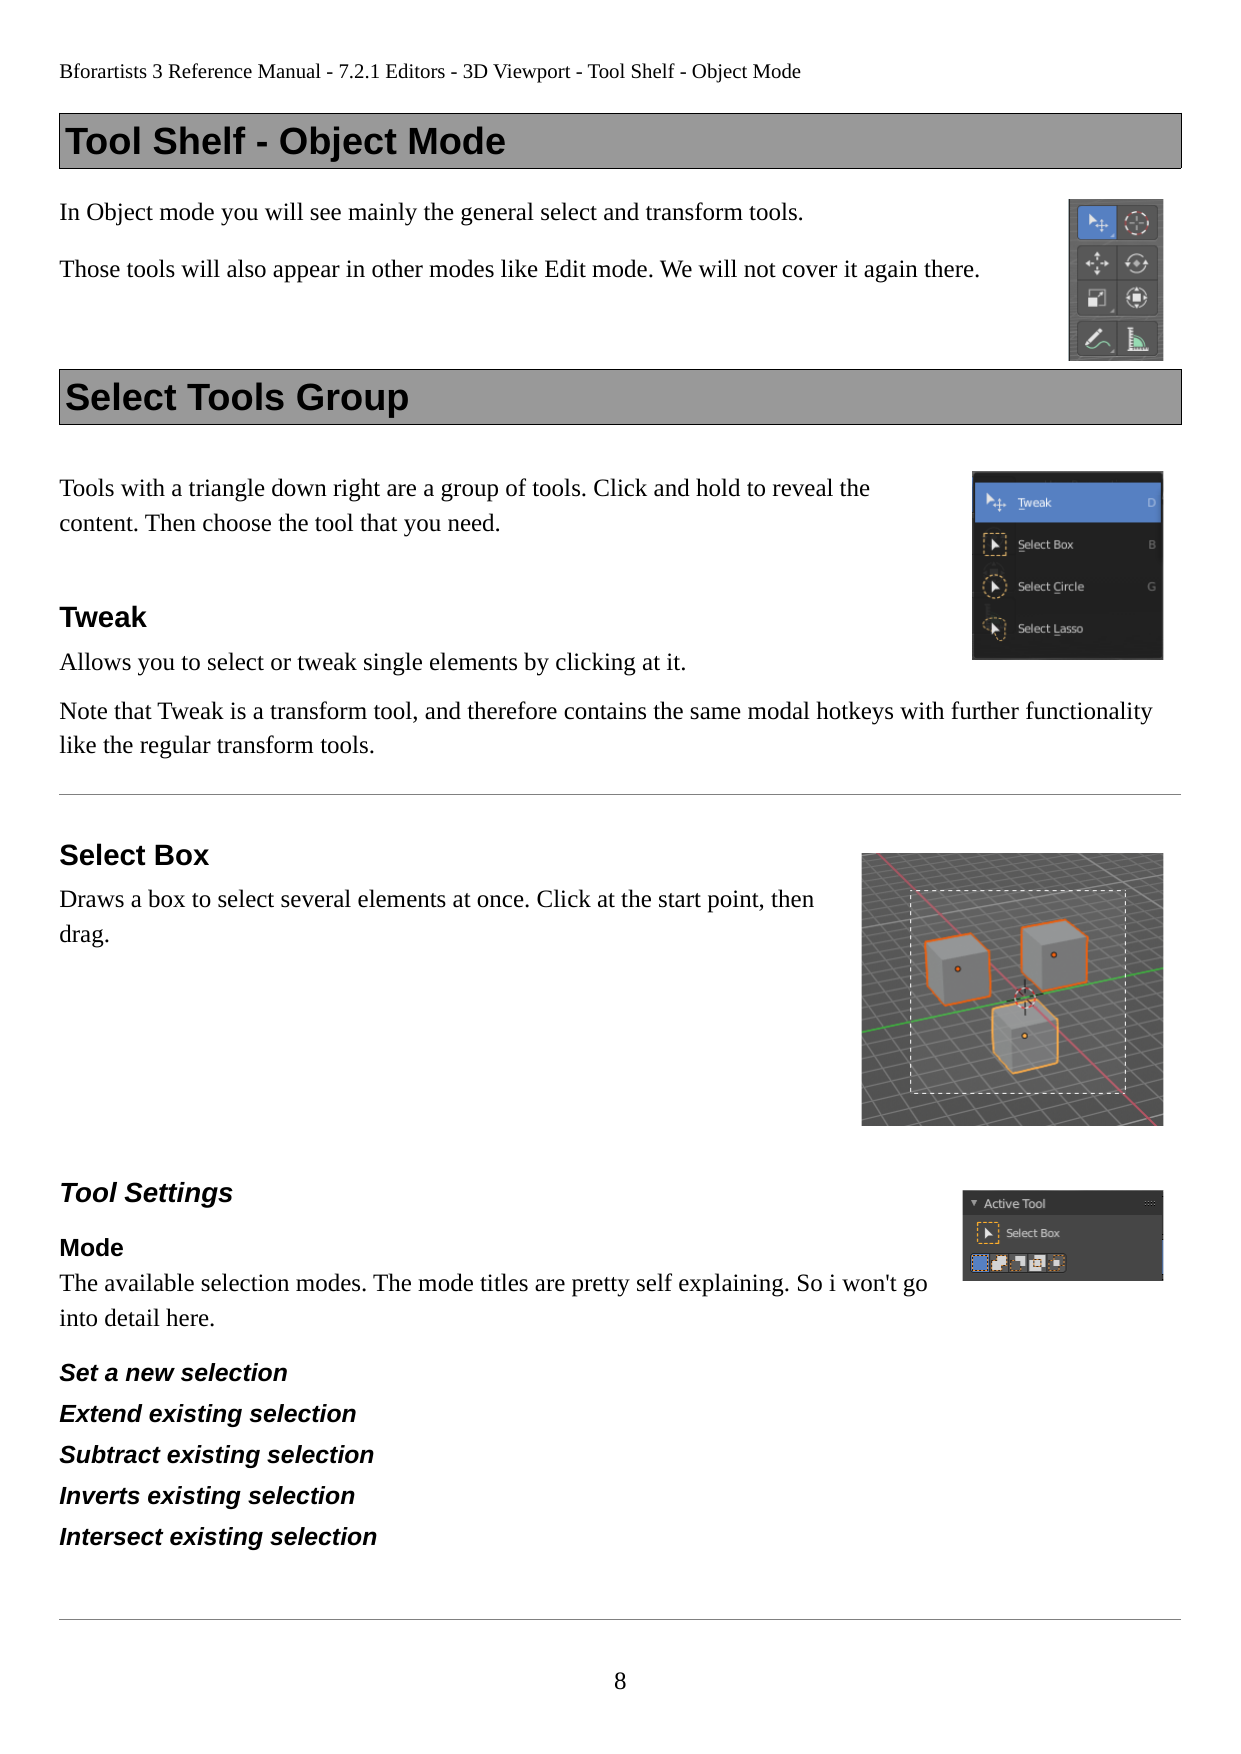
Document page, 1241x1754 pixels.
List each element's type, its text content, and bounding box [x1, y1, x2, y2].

subtitle Mode [59, 1233, 962, 1262]
table_header Select Tools Group [60, 370, 1181, 424]
text Those tools will also appear in other modes like Edit mode. We will not cover it again there. [59, 254, 1068, 283]
text In Object mode you will see mainly the general select and transform tools. [59, 197, 1181, 225]
subtitle Tool Settings [59, 1177, 1181, 1208]
subtitle Subtract existing selection [59, 1440, 1181, 1469]
subtitle [1164, 600, 1181, 634]
picture [1068, 199, 1164, 361]
picture [972, 471, 1164, 660]
subtitle [1164, 1233, 1181, 1262]
table_header Tool Shelf - Object Mode [60, 114, 1181, 168]
subtitle Set a new selection [59, 1358, 1181, 1387]
text The available selection modes. The mode titles are pretty self explaining. So i won't go into detail here. [59, 1268, 1181, 1331]
subtitle Select Box [59, 838, 1181, 872]
subtitle Tweak [59, 600, 972, 634]
picture [962, 1190, 1164, 1281]
text Note that Tweak is a transform tool, and therefore contains the same modal hotkeys with further functionality like the regular transform tools. [59, 696, 1181, 759]
subtitle Inverts existing selection [59, 1481, 1181, 1510]
subtitle Extend existing selection [59, 1399, 1181, 1428]
subtitle Intersect existing selection [59, 1522, 1181, 1551]
text Allows you to select or tweak single elements by clicking at it. [59, 647, 1181, 675]
picture [861, 853, 1164, 1126]
text Draws a box to select several elements at once. Click at the start point, then drag. [59, 884, 861, 947]
text Tools with a triangle down right are a group of tools. Click and hold to reveal the content. Then choose the tool that you need. [59, 473, 972, 537]
